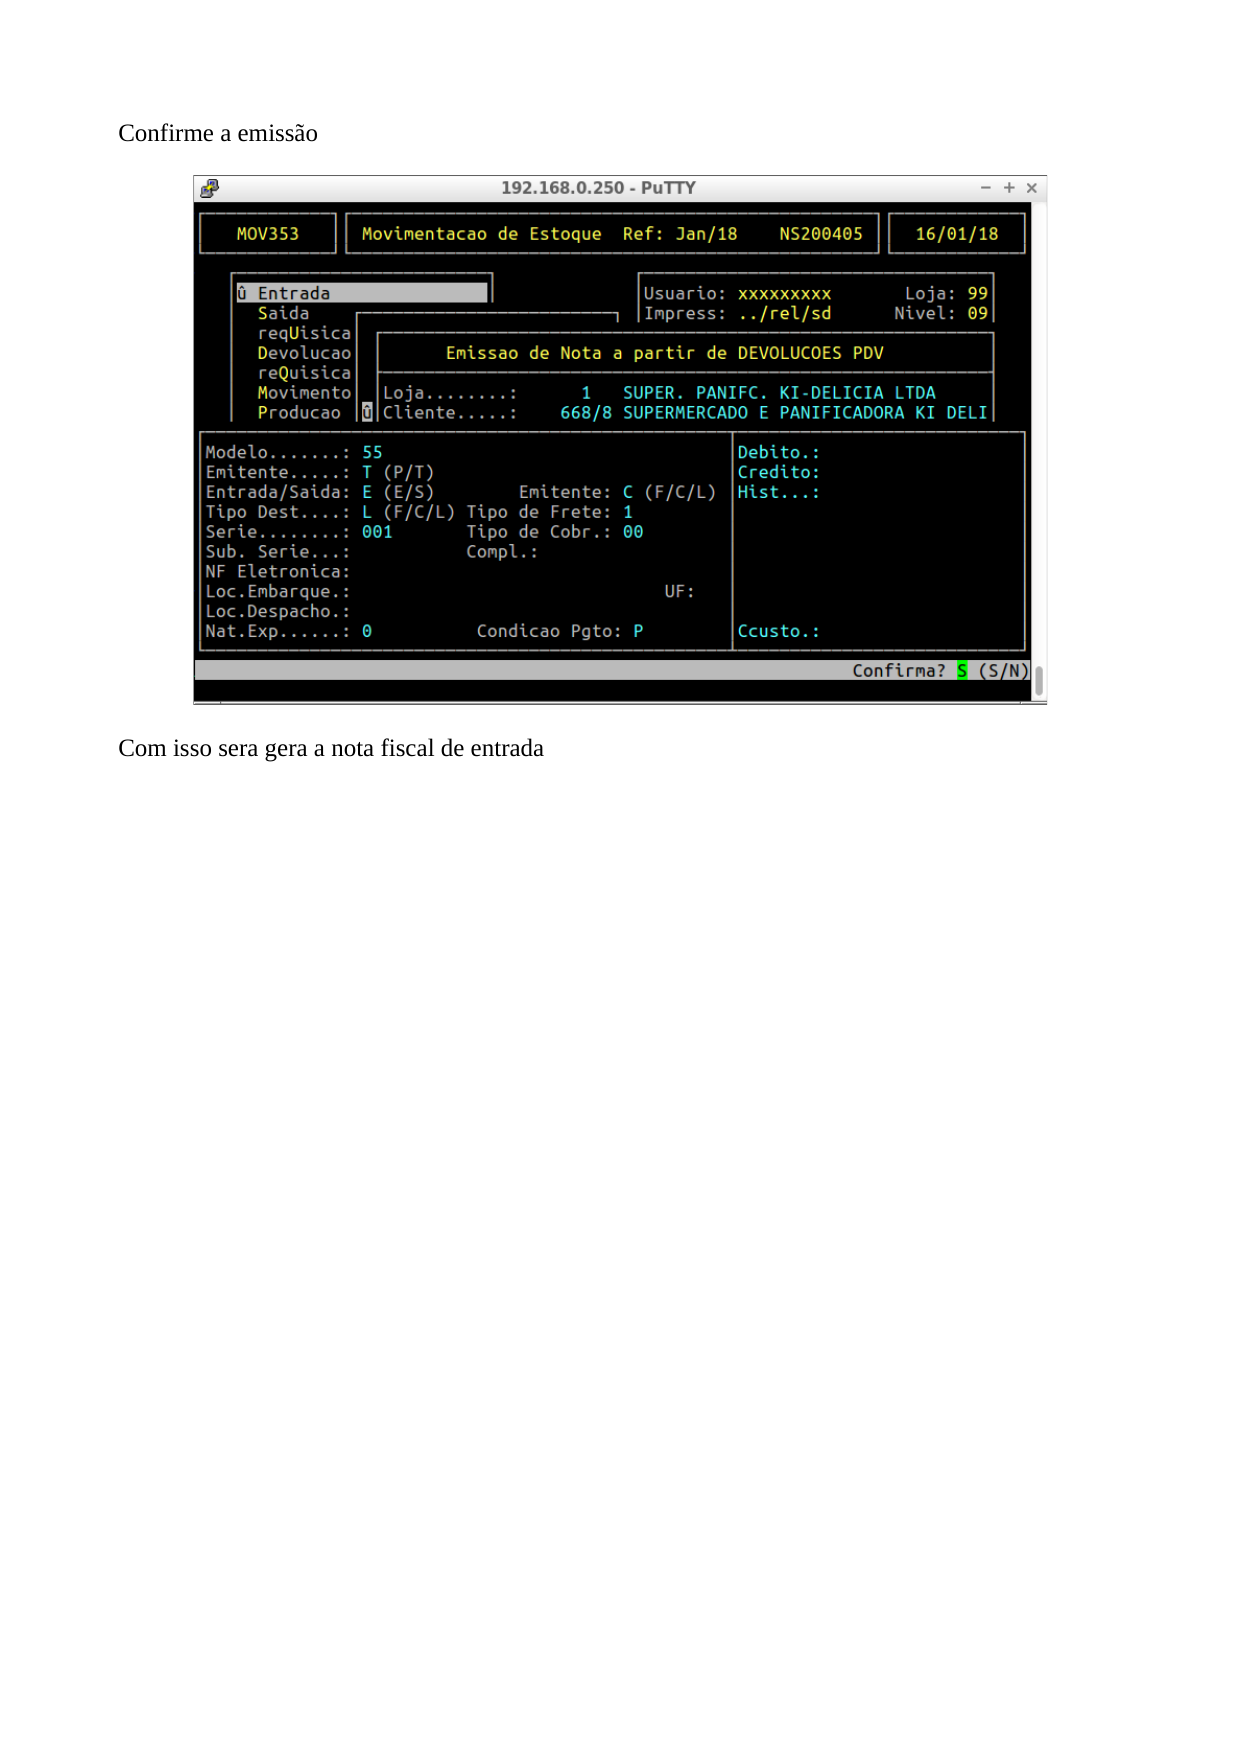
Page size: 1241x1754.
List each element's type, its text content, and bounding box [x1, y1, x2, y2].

picture [193, 175, 1048, 705]
text Confirme a emissão [118, 118, 1122, 147]
text Com isso sera gera a nota fiscal de entrada [118, 733, 1122, 762]
